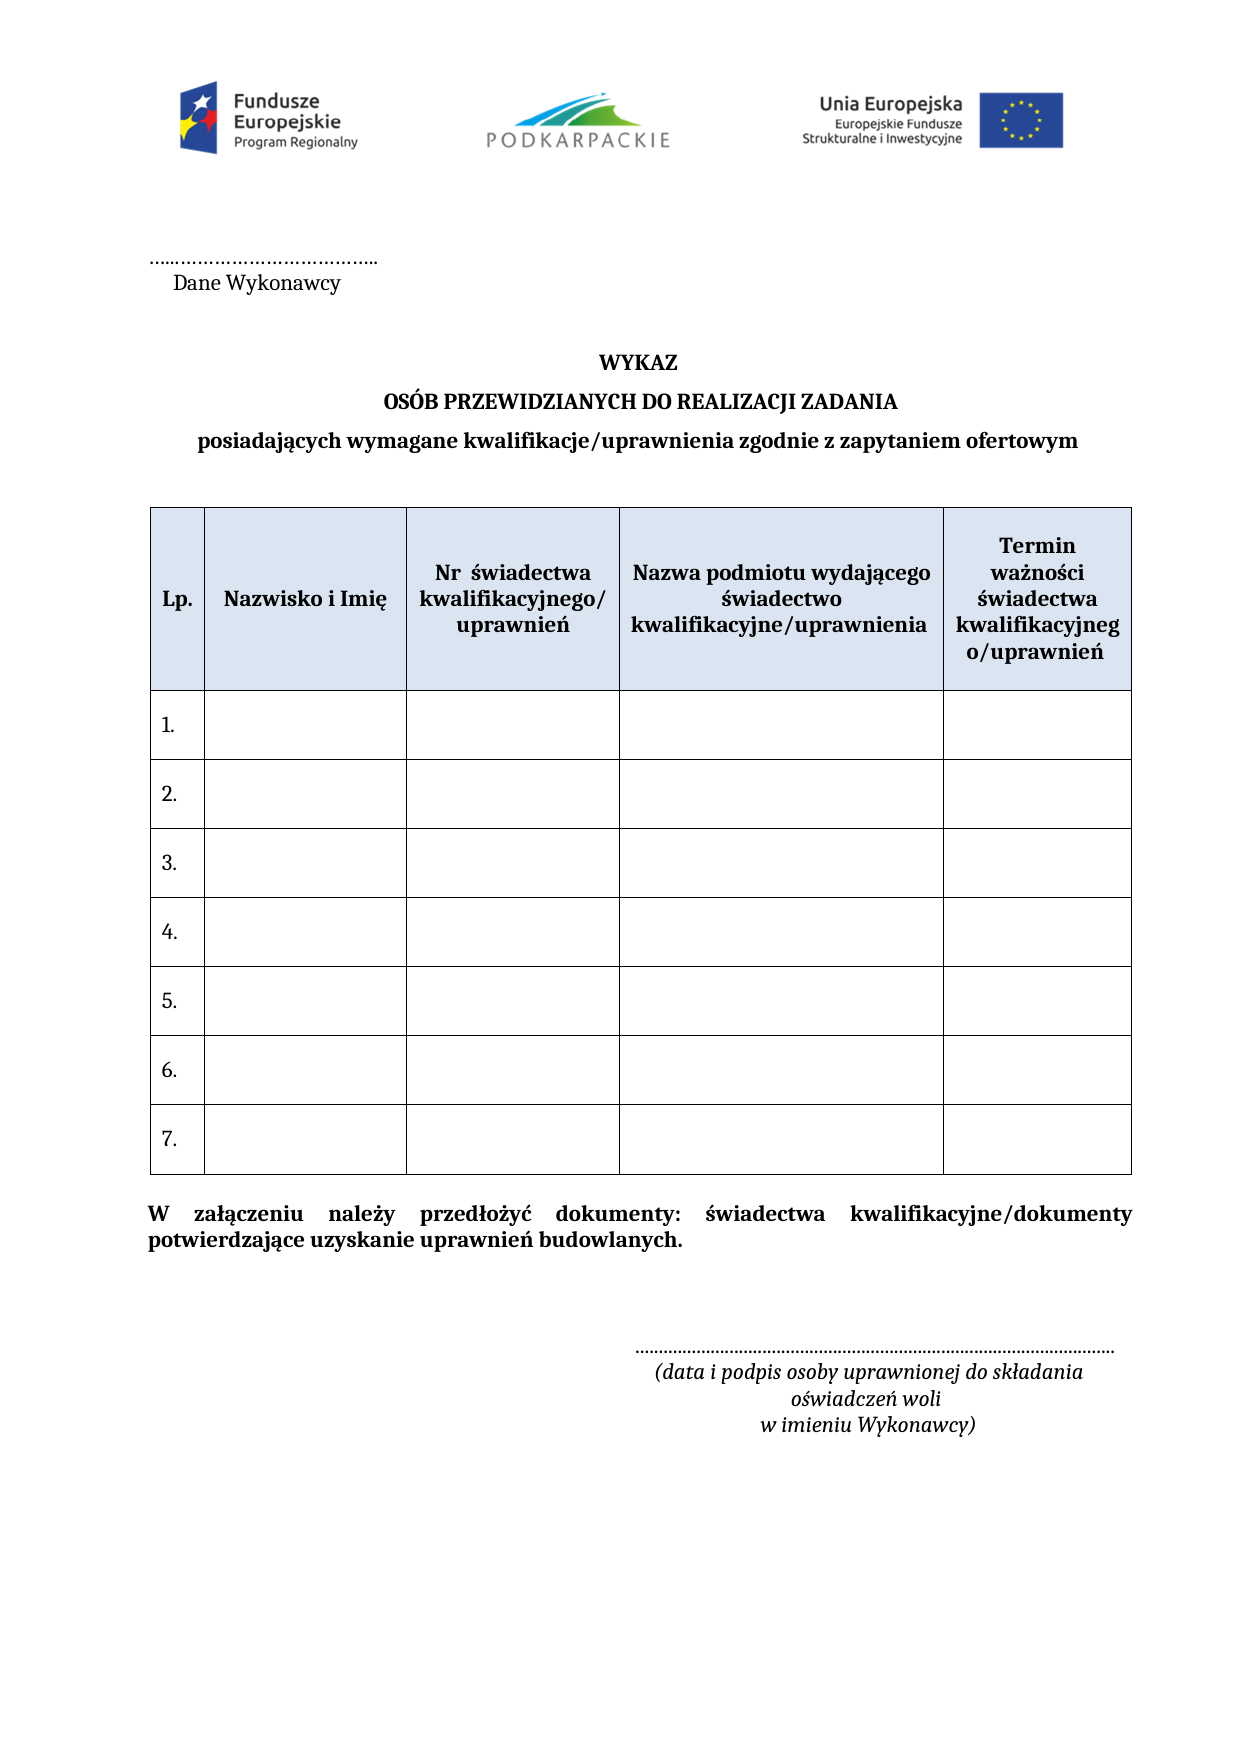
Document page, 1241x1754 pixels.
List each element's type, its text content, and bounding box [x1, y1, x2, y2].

text …...…………………………….. [148, 244, 1134, 270]
table_cell [151, 1105, 204, 1173]
table_cell [151, 898, 204, 966]
table_cell [407, 691, 619, 759]
table_cell [205, 760, 406, 828]
table_cell [620, 898, 943, 966]
table_cell [407, 760, 619, 828]
table_header Lp. [151, 508, 204, 690]
text (data i podpis osoby uprawnionej do składania oświadczeń woli w imieniu Wykonawcy) [606, 1359, 1134, 1438]
table_cell [205, 1105, 406, 1173]
table_cell [620, 760, 943, 828]
table_cell [620, 829, 943, 897]
table_cell [620, 691, 943, 759]
table_cell [205, 1036, 406, 1104]
table_cell [620, 1105, 943, 1173]
table_cell [407, 967, 619, 1035]
table_header Nr świadectwa kwalifikacyjnego/ uprawnień [407, 508, 619, 690]
table_cell [944, 691, 1131, 759]
text posiadających wymagane kwalifikacje/uprawnienia zgodnie z zapytaniem ofertowym [148, 428, 1134, 454]
table_cell [151, 967, 204, 1035]
table_cell [151, 829, 204, 897]
table_cell [407, 898, 619, 966]
table_cell [620, 1036, 943, 1104]
table_cell [944, 967, 1131, 1035]
table_cell [944, 1036, 1131, 1104]
table_cell [620, 967, 943, 1035]
table_cell [944, 829, 1131, 897]
table_cell [151, 1036, 204, 1104]
picture [149, 75, 1092, 164]
table_cell [205, 691, 406, 759]
text W załączeniu należy przedłożyć dokumenty: świadectwa kwalifikacyjne/dokumenty potwierdzające uzyskanie uprawnień budowlanych. [148, 1201, 1134, 1253]
table_cell [944, 760, 1131, 828]
table_cell [944, 1105, 1131, 1173]
text Dane Wykonawcy [148, 270, 1134, 297]
table_cell [407, 1036, 619, 1104]
table_header Termin ważności świadectwa kwalifikacyjnego/uprawnień [944, 508, 1131, 690]
table_header Nazwa podmiotu wydającego świadectwo kwalifikacyjne/uprawnienia [620, 508, 943, 690]
table_cell [151, 691, 204, 759]
table_cell [944, 898, 1131, 966]
table_cell [205, 967, 406, 1035]
table_cell [205, 829, 406, 897]
text ...................................................................................................... [148, 1333, 1134, 1359]
text OSÓB PRZEWIDZIANYCH DO REALIZACJI ZADANIA [148, 389, 1134, 415]
table_cell [205, 898, 406, 966]
table_cell [407, 829, 619, 897]
text WYKAZ [148, 349, 1134, 376]
table_cell [407, 1105, 619, 1173]
table_cell [151, 760, 204, 828]
table_header Nazwisko i Imię [205, 508, 406, 690]
